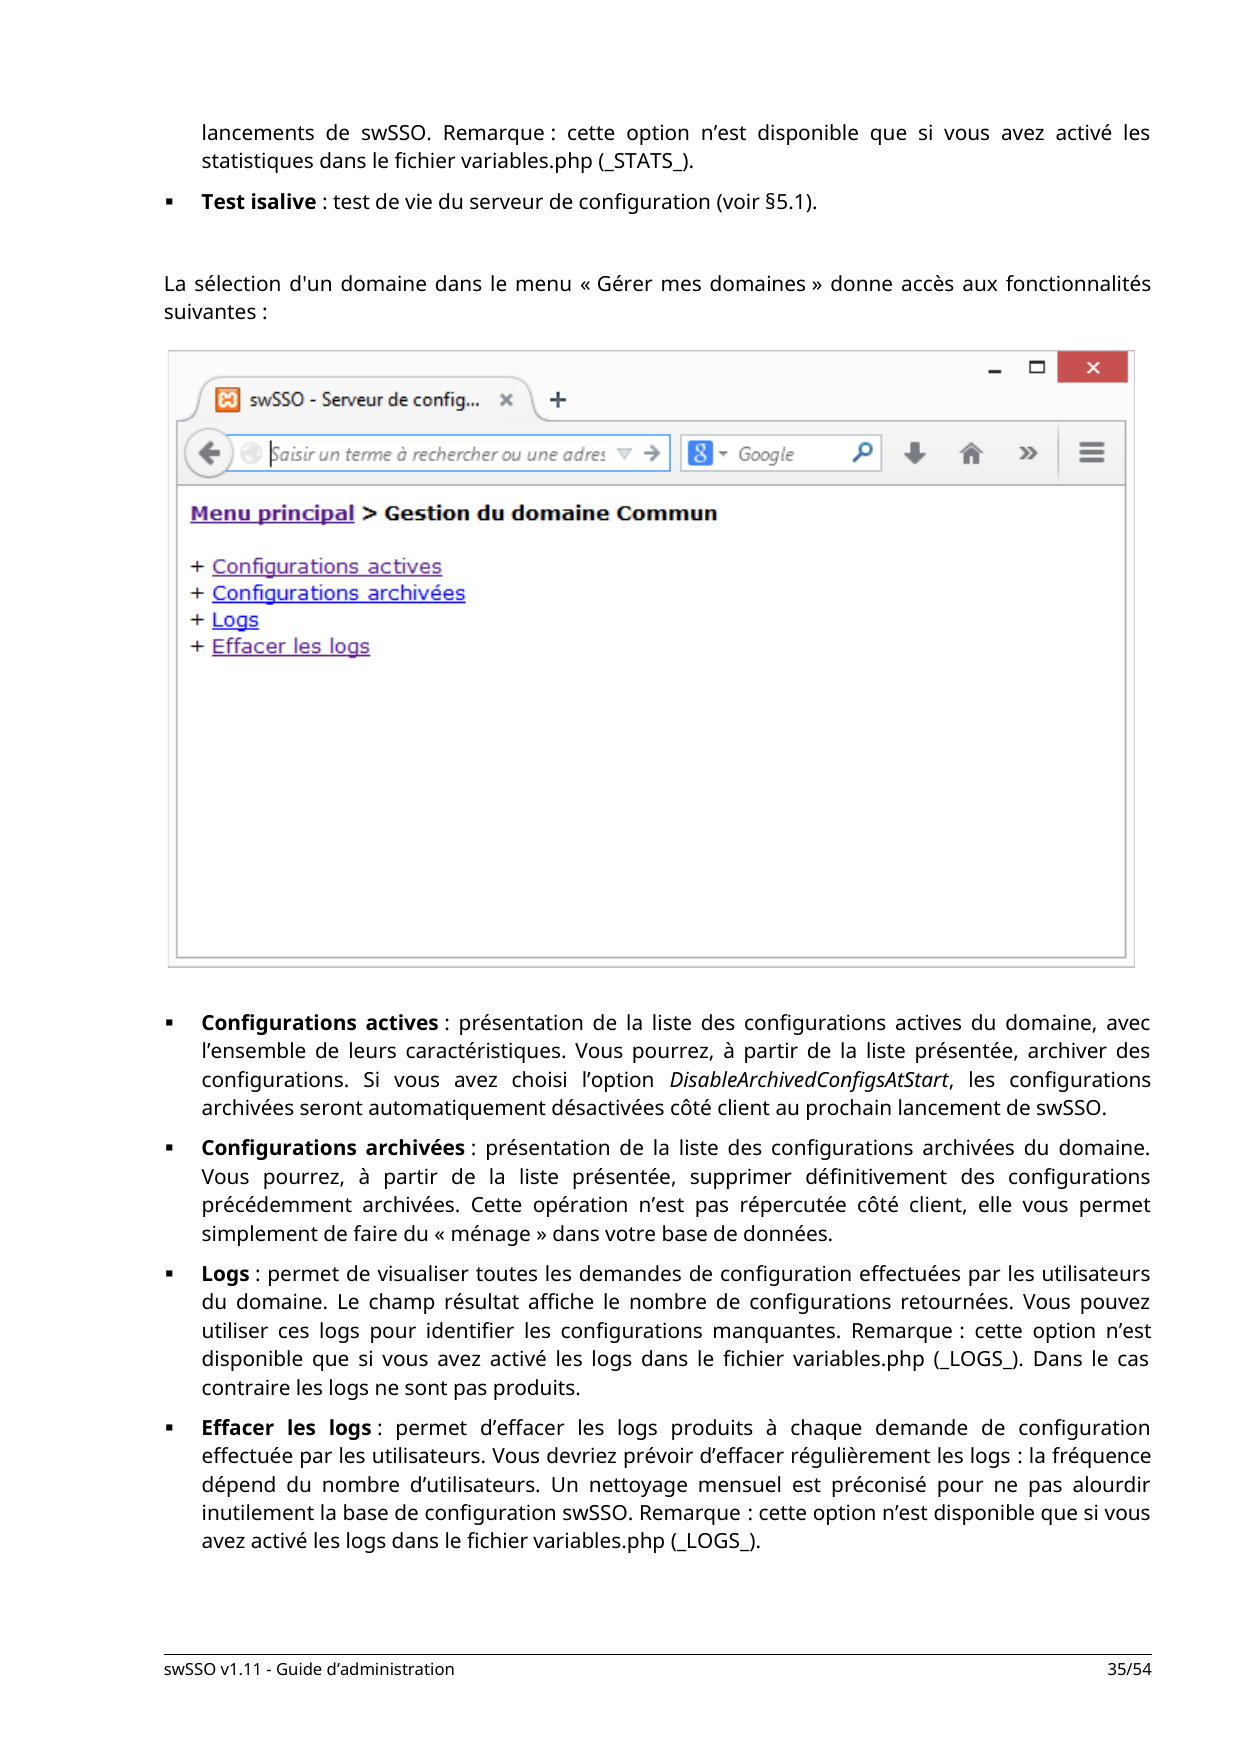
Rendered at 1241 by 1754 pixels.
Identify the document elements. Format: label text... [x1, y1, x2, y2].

list Effacer les logs : permet d’effacer les logs produits à chaque demande de configuration effectuée par les utilisateurs. Vous devriez prévoir d’effacer régulièrement les logs : la fréquence dépend du nombre d’utilisateurs. Un nettoyage mensuel est préconisé pour ne pas alourdir inutilement la base de configuration swSSO. Remarque : cette option n’est disponible que si vous avez activé les logs dans le fichier variables.php (_LOGS_). [164, 1413, 1152, 1555]
list Configurations actives : présentation de la liste des configurations actives du domaine, avec l’ensemble de leurs caractéristiques. Vous pourrez, à partir de la liste présentée, archiver des configurations. Si vous avez choisi l’option DisableArchivedConfigsAtStart, les configurations archivées seront automatiquement désactivées côté client au prochain lancement de swSSO. [164, 1008, 1152, 1122]
text La sélection d'un domaine dans le menu « Gérer mes domaines » donne accès aux fonctionnalités suivantes : [164, 269, 1152, 326]
list Configurations archivées : présentation de la liste des configurations archivées du domaine. Vous pourrez, à partir de la liste présentée, supprimer définitivement des configurations précédemment archivées. Cette opération n’est pas répercutée côté client, elle vous permet simplement de faire du « ménage » dans votre base de données. [164, 1133, 1152, 1247]
list lancements de swSSO. Remarque : cette option n’est disponible que si vous avez activé les statistiques dans le fichier variables.php (_STATS_). [164, 118, 1152, 175]
list Test isalive : test de vie du serveur de configuration (voir §5.1). [164, 187, 1152, 215]
list Logs : permet de visualiser toutes les demandes de configuration effectuées par les utilisateurs du domaine. Le champ résultat affiche le nombre de configurations retournées. Vous pouvez utiliser ces logs pour identifier les configurations manquantes. Remarque : cette option n’est disponible que si vous avez activé les logs dans le fichier variables.php (_LOGS_). Dans le cas contraire les logs ne sont pas produits. [164, 1259, 1152, 1401]
picture [167, 350, 1135, 968]
